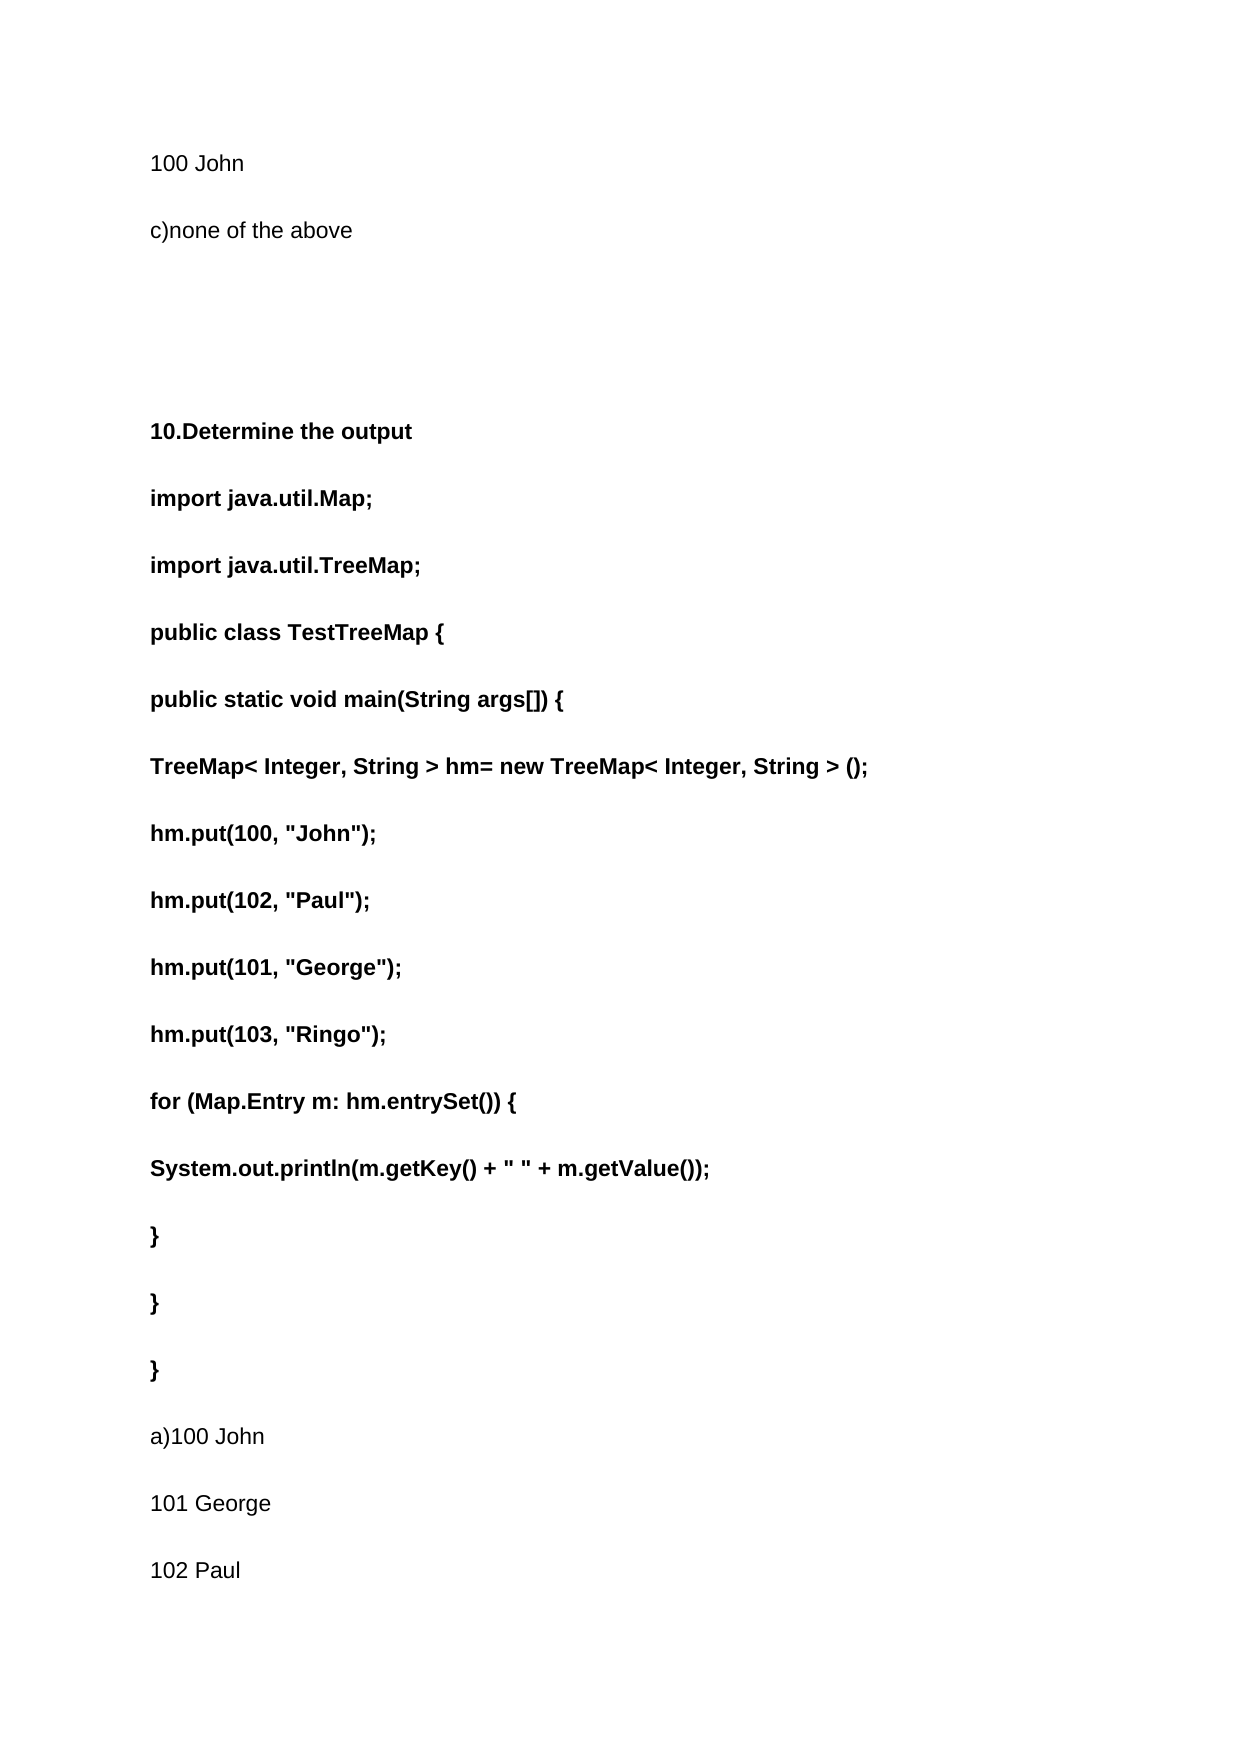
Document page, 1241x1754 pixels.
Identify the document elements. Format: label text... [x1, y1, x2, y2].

text hm.put(102, "Paul"); [150, 887, 1090, 913]
text 10.Determine the output [150, 418, 1090, 444]
text import java.util.TreeMap; [150, 552, 1090, 578]
text } [150, 1289, 1090, 1315]
text 101 George [150, 1489, 1090, 1516]
text for (Map.Entry m: hm.entrySet()) { [150, 1088, 1090, 1114]
text public static void main(String args[]) { [150, 686, 1090, 712]
text a)100 John [150, 1423, 1090, 1449]
text TreeMap< Integer, String > hm= new TreeMap< Integer, String > (); [150, 753, 1090, 779]
text } [150, 1222, 1090, 1248]
text public class TestTreeMap { [150, 619, 1090, 645]
text } [150, 1356, 1090, 1382]
text System.out.println(m.getKey() + " " + m.getValue()); [150, 1155, 1090, 1181]
text hm.put(100, "John"); [150, 820, 1090, 846]
text 102 Paul [150, 1557, 1090, 1583]
text 100 John [150, 150, 1090, 176]
text c)none of the above [150, 217, 1090, 243]
text import java.util.Map; [150, 485, 1090, 511]
text hm.put(101, "George"); [150, 954, 1090, 980]
text hm.put(103, "Ringo"); [150, 1021, 1090, 1047]
